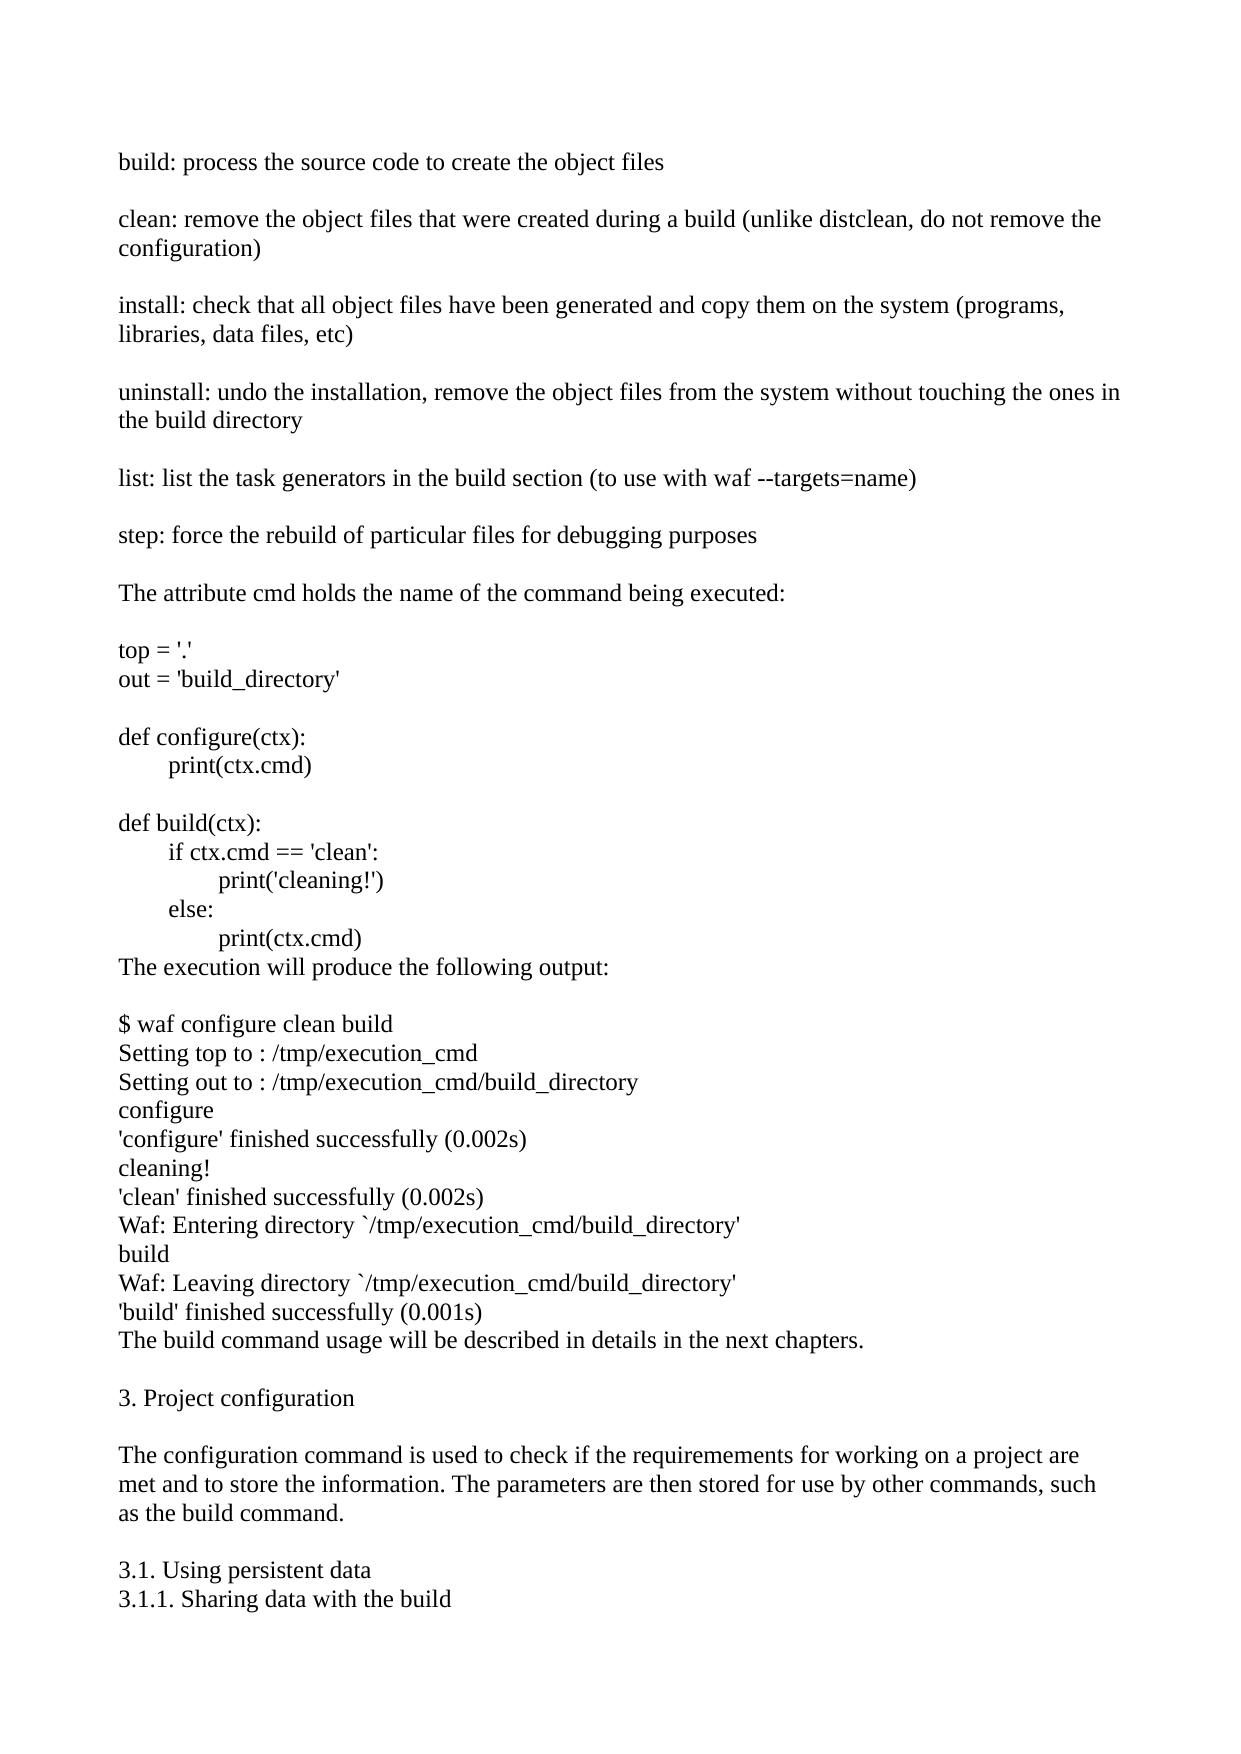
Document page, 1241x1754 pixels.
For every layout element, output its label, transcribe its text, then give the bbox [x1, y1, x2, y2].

text Setting out to : /tmp/execution_cmd/build_directory [118, 1067, 1122, 1096]
text Setting top to : /tmp/execution_cmd [118, 1038, 1122, 1067]
text 'clean' finished successfully (0.002s) [118, 1182, 1122, 1211]
text def configure(ctx): [118, 722, 1122, 751]
text 3.1. Using persistent data [118, 1556, 1122, 1584]
text def build(ctx): [118, 808, 1122, 837]
text step: force the rebuild of particular files for debugging purposes [118, 521, 1122, 549]
text out = 'build_directory' [118, 664, 1122, 693]
text install: check that all object files have been generated and copy them on the system (programs, libraries, data files, etc) [118, 291, 1122, 348]
text uninstall: undo the installation, remove the object files from the system without touching the ones in the build directory [118, 377, 1122, 434]
text print('cleaning!') [118, 866, 1122, 894]
text The configuration command is used to check if the requiremements for working on a project are met and to store the information. The parameters are then stored for use by other commands, such as the build command. [118, 1441, 1122, 1527]
text build: process the source code to create the object files [118, 147, 1122, 176]
text 3. Project configuration [118, 1383, 1122, 1412]
text list: list the task generators in the build section (to use with waf --targets=name) [118, 463, 1122, 492]
text Waf: Entering directory `/tmp/execution_cmd/build_directory' [118, 1211, 1122, 1239]
text Waf: Leaving directory `/tmp/execution_cmd/build_directory' [118, 1268, 1122, 1297]
text print(ctx.cmd) [118, 751, 1122, 779]
text 3.1.1. Sharing data with the build [118, 1584, 1122, 1613]
text top = '.' [118, 636, 1122, 664]
text cleaning! [118, 1153, 1122, 1182]
text print(ctx.cmd) [118, 923, 1122, 952]
text else: [118, 894, 1122, 923]
text 'build' finished successfully (0.001s) [118, 1297, 1122, 1326]
text build [118, 1239, 1122, 1268]
text 'configure' finished successfully (0.002s) [118, 1124, 1122, 1153]
text The execution will produce the following output: [118, 952, 1122, 981]
text The build command usage will be described in details in the next chapters. [118, 1326, 1122, 1354]
text clean: remove the object files that were created during a build (unlike distclean, do not remove the configuration) [118, 204, 1122, 262]
text The attribute cmd holds the name of the command being executed: [118, 578, 1122, 607]
text $ waf configure clean build [118, 1009, 1122, 1038]
text configure [118, 1096, 1122, 1124]
text if ctx.cmd == 'clean': [118, 837, 1122, 866]
